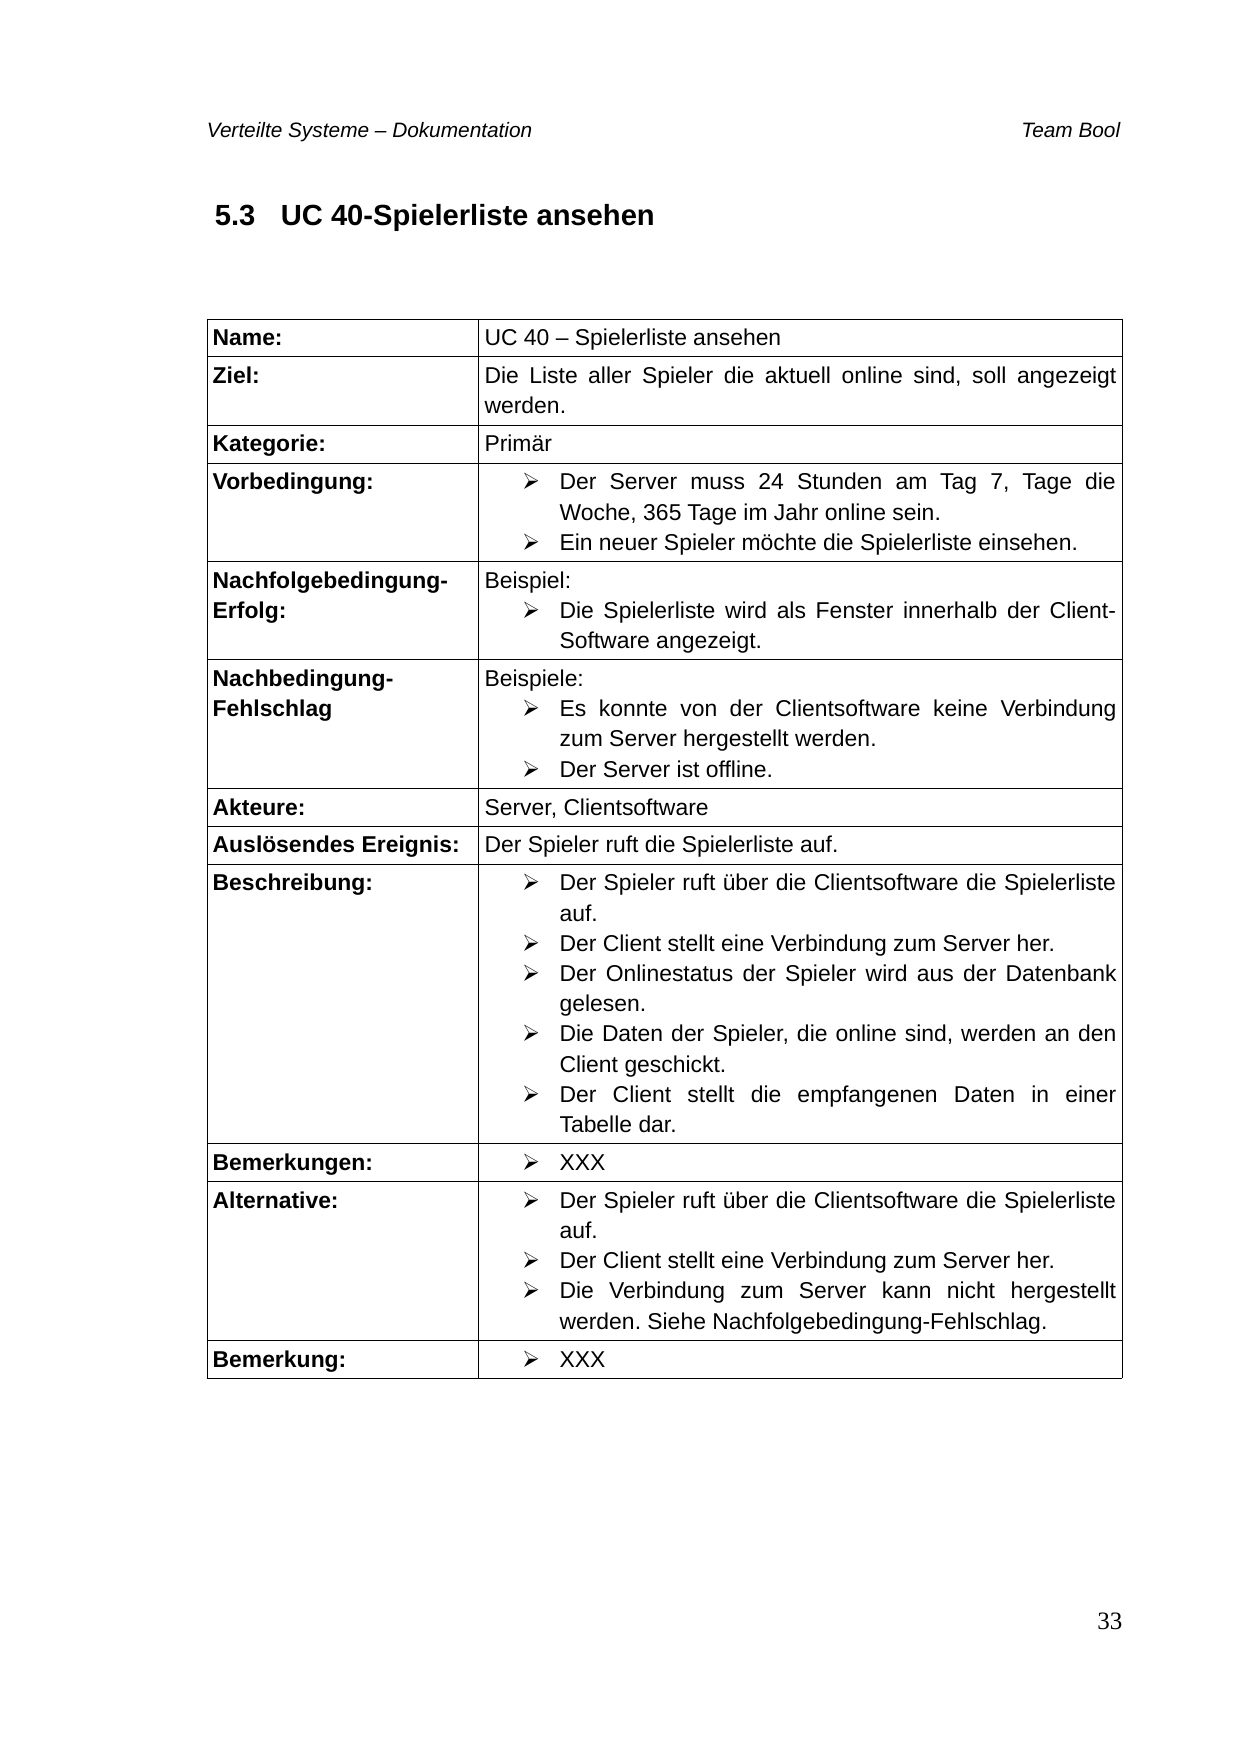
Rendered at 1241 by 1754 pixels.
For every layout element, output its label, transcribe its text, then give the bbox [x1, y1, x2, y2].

table_cell Beispiele: Es konnte von der Clientsoftware keine Verbindung zum Server hergestellt werden. Der Server ist offline. [479, 660, 1122, 788]
table_cell Server, Clientsoftware [479, 789, 1122, 826]
table_cell Kategorie: [208, 426, 478, 462]
table_cell Der Spieler ruft die Spielerliste auf. [479, 827, 1122, 863]
table_cell Bemerkungen: [208, 1144, 478, 1181]
table_cell XXX [479, 1341, 1122, 1378]
table_cell Ziel: [208, 357, 478, 424]
table_cell Alternative: [208, 1182, 478, 1340]
table_cell Auslösendes Ereignis: [208, 827, 478, 863]
table_cell Nachbedingung-Fehlschlag [208, 660, 478, 788]
table_cell Primär [479, 426, 1122, 462]
table_cell XXX [479, 1144, 1122, 1181]
table_cell Beschreibung: [208, 865, 478, 1143]
table_cell Beispiel: Die Spielerliste wird als Fenster innerhalb der Client-Software angezeigt. [479, 562, 1122, 659]
table_header Name: [208, 320, 478, 356]
table_cell Akteure: [208, 789, 478, 826]
table_cell Der Server muss 24 Stunden am Tag 7, Tage die Woche, 365 Tage im Jahr online sein. Ein neuer Spieler möchte die Spielerliste einsehen. [479, 464, 1122, 561]
table_cell Vorbedingung: [208, 464, 478, 561]
table_cell Der Spieler ruft über die Clientsoftware die Spielerliste auf. Der Client stellt eine Verbindung zum Server her. Der Onlinestatus der Spieler wird aus der Datenbank gelesen. Die Daten der Spieler, die online sind, werden an den Client geschickt. Der Client stellt die empfangenen Daten in einer Tabelle dar. [479, 865, 1122, 1143]
subtitle UC 40-Spielerliste ansehen [207, 198, 1122, 231]
table_header UC 40 – Spielerliste ansehen [479, 320, 1122, 356]
table_cell Der Spieler ruft über die Clientsoftware die Spielerliste auf. Der Client stellt eine Verbindung zum Server her. Die Verbindung zum Server kann nicht hergestellt werden. Siehe Nachfolgebedingung‑Fehlschlag. [479, 1182, 1122, 1340]
table_cell Die Liste aller Spieler die aktuell online sind, soll angezeigt werden. [479, 357, 1122, 424]
table_cell Bemerkung: [208, 1341, 478, 1378]
table_cell Nachfolgebedingung-Erfolg: [208, 562, 478, 659]
